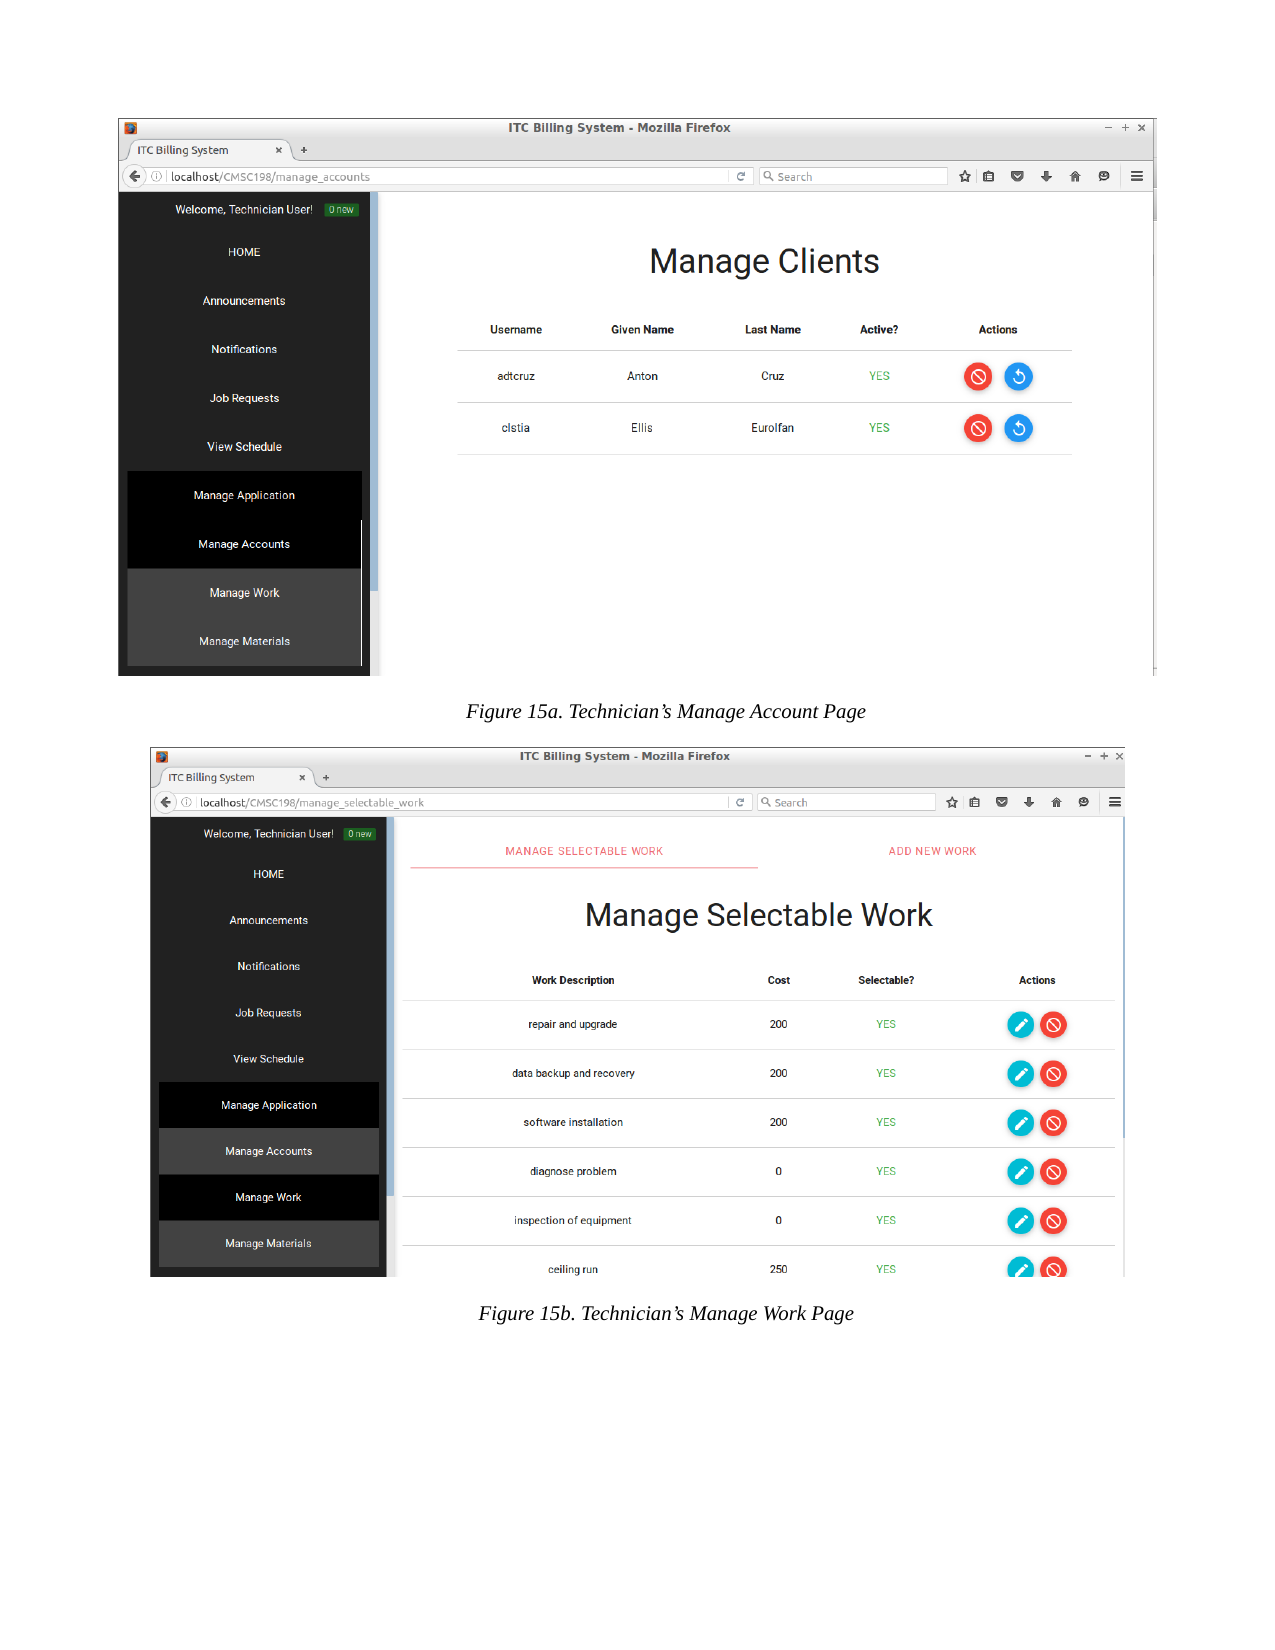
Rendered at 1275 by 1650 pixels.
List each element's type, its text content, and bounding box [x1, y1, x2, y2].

picture [150, 747, 1125, 1277]
picture [118, 118, 1157, 676]
text Figure 15b. Technician’s Manage Work Page [118, 747, 1157, 1325]
text Figure 15a. Technician’s Manage Account Page [118, 676, 1157, 723]
